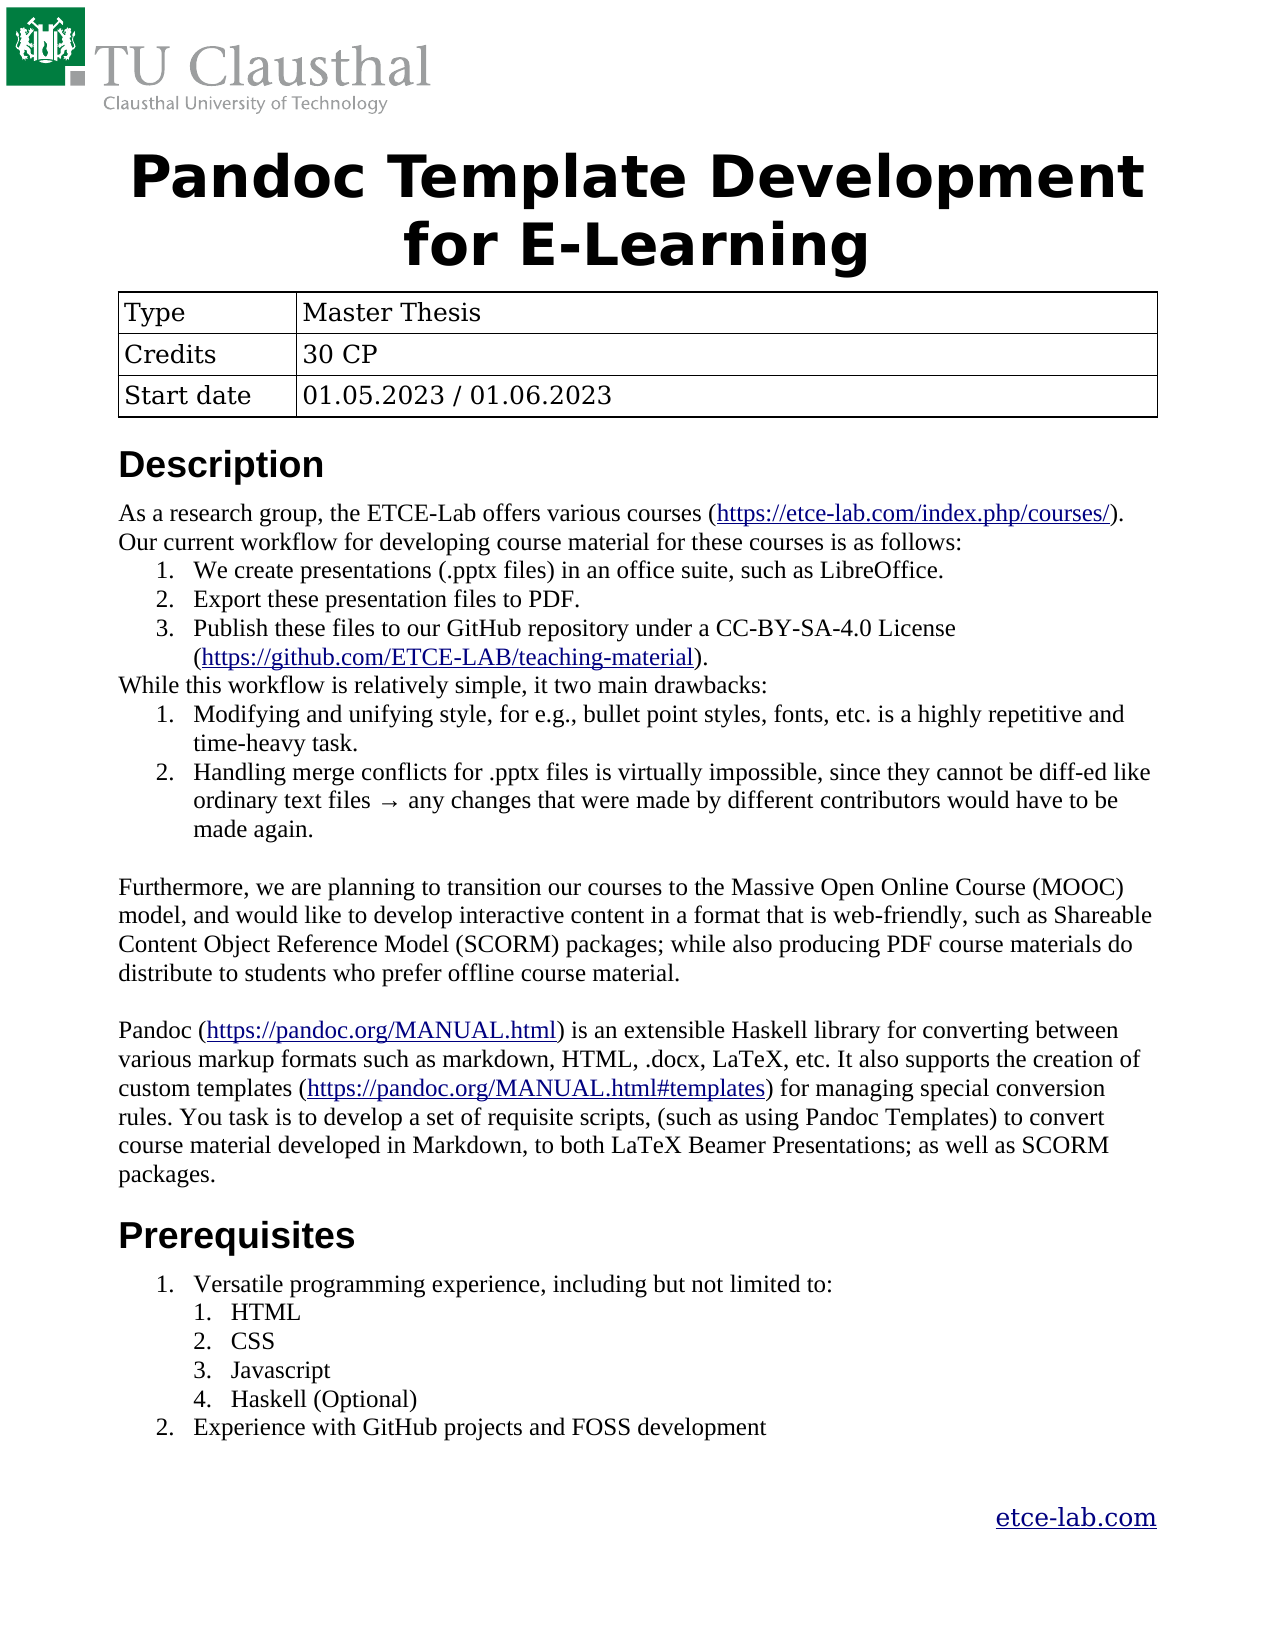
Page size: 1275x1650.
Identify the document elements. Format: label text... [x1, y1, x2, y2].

list HTML [193, 1297, 1157, 1326]
list Experience with GitHub projects and FOSS development [156, 1412, 1157, 1441]
list Publish these files to our GitHub repository under a CC-BY-SA-4.0 License (https://github.com/ETCE-LAB/teaching-material). [156, 613, 1157, 671]
list We create presentations (.pptx files) in an office suite, such as LibreOffice. [156, 556, 1157, 584]
table_header Master Thesis [297, 293, 1157, 333]
table_cell Start date [119, 376, 296, 416]
subtitle Prerequisites [118, 1213, 1157, 1256]
list Export these presentation files to PDF. [156, 584, 1157, 613]
list Modifying and unifying style, for e.g., bullet point styles, fonts, etc. is a highly repetitive and time-heavy task. [156, 699, 1157, 757]
text As a research group, the ETCE-Lab offers various courses (https://etce-lab.com/index.php/courses/). Our current workflow for developing course material for these courses is as follows: [118, 498, 1157, 556]
table_cell 01.05.2023 / 01.06.2023 [297, 376, 1157, 416]
list Versatile programming experience, including but not limited to: [156, 1269, 1157, 1297]
text Furthermore, we are planning to transition our courses to the Massive Open Online Course (MOOC) model, and would like to develop interactive content in a format that is web-friendly, such as Shareable Content Object Reference Model (SCORM) packages; while also producing PDF course materials do distribute to students who prefer offline course material. [118, 872, 1157, 987]
subtitle Description [118, 442, 1157, 486]
text While this workflow is relatively simple, it two main drawbacks: [118, 671, 1157, 699]
table_header Type [119, 293, 296, 333]
table_cell Credits [119, 334, 296, 375]
text Pandoc (https://pandoc.org/MANUAL.html) is an extensible Haskell library for converting between various markup formats such as markdown, HTML, .docx, LaTeX, etc. It also supports the creation of custom templates (https://pandoc.org/MANUAL.html#templates) for managing special conversion rules. You task is to develop a set of requisite scripts, (such as using Pandoc Templates) to convert course material developed in Markdown, to both LaTeX Beamer Presentations; as well as SCORM packages. [118, 1016, 1157, 1188]
list Javascript [193, 1355, 1157, 1384]
list Haskell (Optional) [193, 1384, 1157, 1412]
table_cell 30 CP [297, 334, 1157, 375]
title Pandoc Template Development for E-Learning [118, 143, 1157, 279]
list CSS [193, 1326, 1157, 1355]
list Handling merge conflicts for .pptx files is virtually impossible, since they cannot be diff-ed like ordinary text files → any changes that were made by different contributors would have to be made again. [156, 757, 1157, 843]
